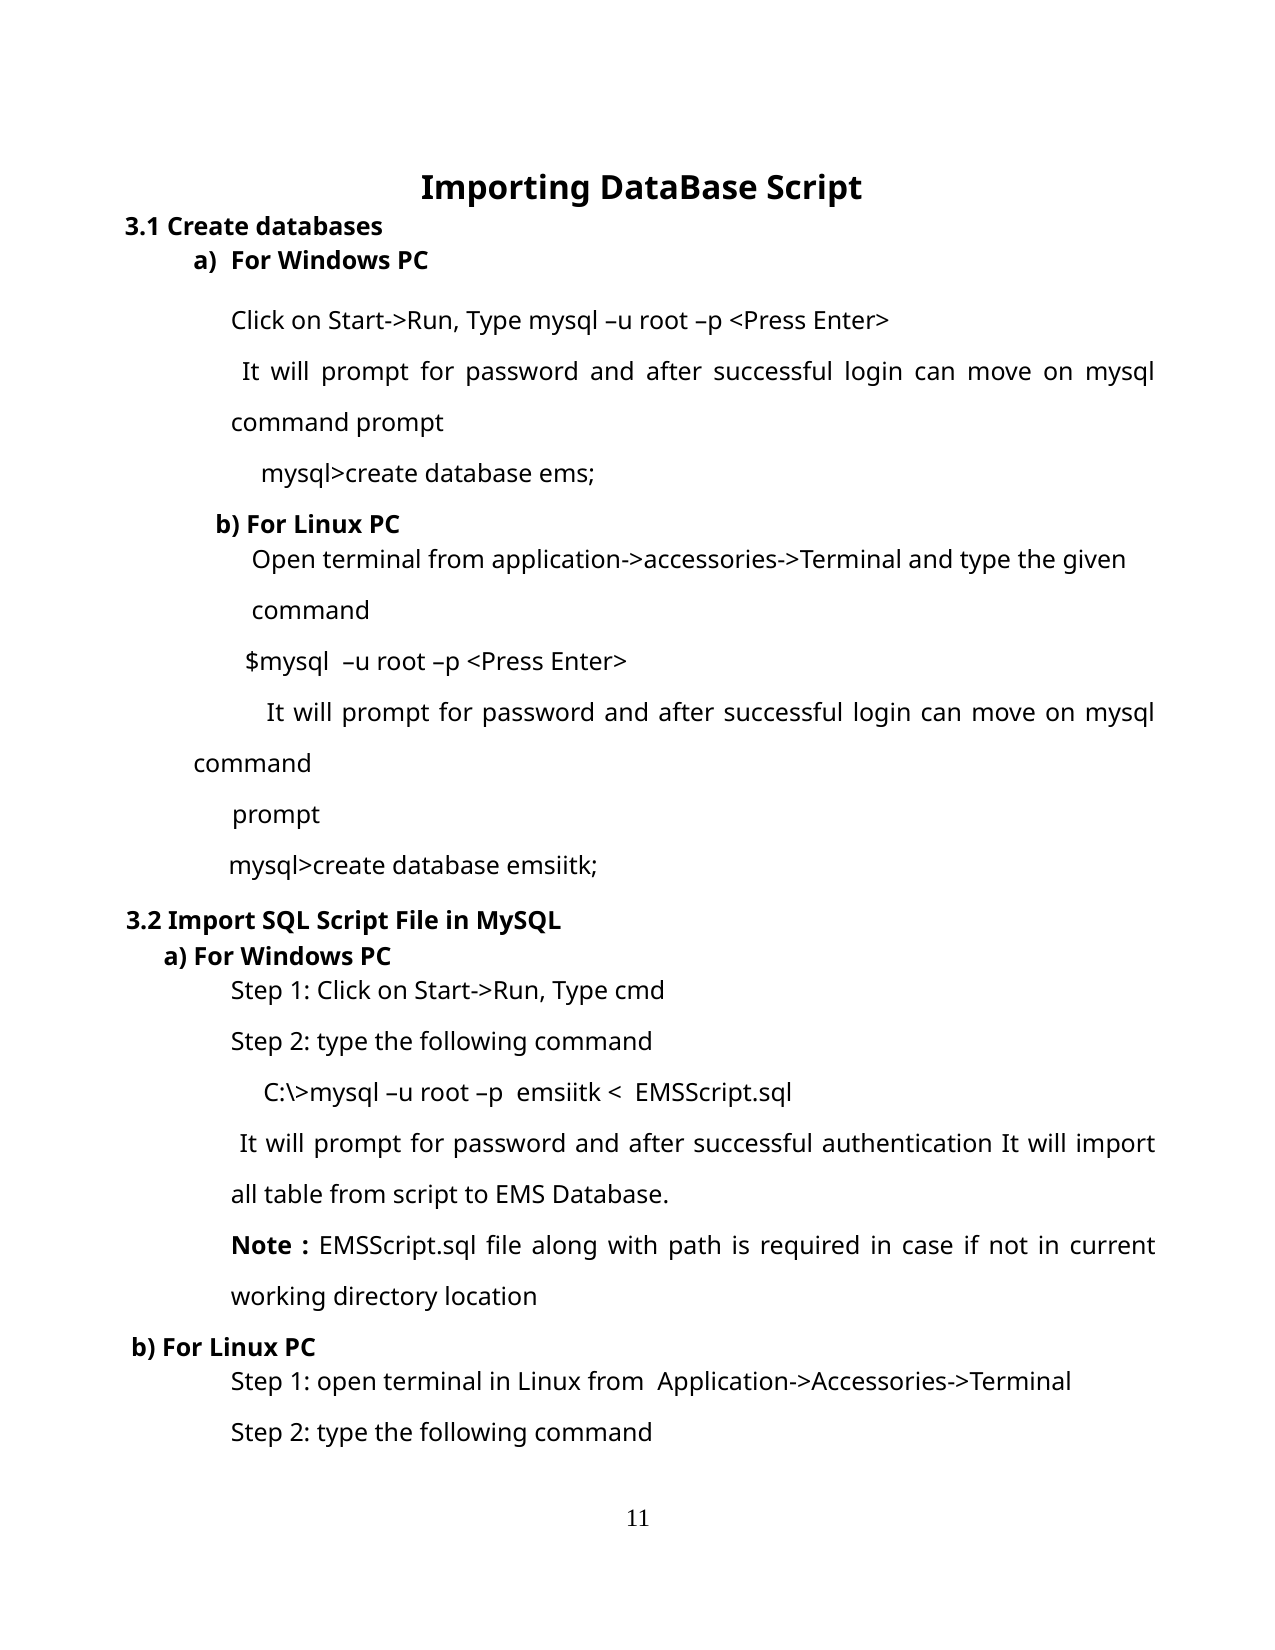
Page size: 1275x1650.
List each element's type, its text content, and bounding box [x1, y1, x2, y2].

text a) For Windows PC [118, 938, 1157, 972]
text Open terminal from application->accessories->Terminal and type the given [193, 541, 1157, 575]
list For Windows PC [193, 243, 1157, 277]
text It will prompt for password and after successful login can move on mysql command prompt [231, 354, 1157, 439]
text Step 2: type the following command [231, 1415, 1157, 1449]
text command [193, 592, 1157, 626]
text Step 1: open terminal in Linux from Application->Accessories->Terminal [231, 1364, 1157, 1398]
text It will prompt for password and after successful login can move on mysql command [193, 694, 1157, 779]
text b) For Linux PC [118, 1329, 1157, 1364]
text Note : EMSScript.sql file along with path is required in case if not in current working directory location [231, 1227, 1157, 1313]
text Step 2: type the following command [231, 1023, 1157, 1057]
text 3.2 Import SQL Script File in MySQL [118, 898, 1157, 938]
text Click on Start->Run, Type mysql –u root –p <Press Enter> [231, 303, 1157, 337]
text prompt [193, 796, 1157, 831]
text C:\>mysql –u root –p emsiitk < EMSScript.sql [231, 1074, 1157, 1108]
text Importing DataBase Script [118, 163, 1157, 209]
text $mysql –u root –p <Press Enter> [193, 643, 1157, 677]
text mysql>create database ems; [118, 456, 1157, 490]
text b) For Linux PC [118, 507, 1157, 541]
text Step 1: Click on Start->Run, Type cmd [231, 972, 1157, 1006]
text It will prompt for password and after successful authentication It will import all table from script to EMS Database. [231, 1125, 1157, 1211]
text mysql>create database emsiitk; [118, 847, 1157, 882]
text 3.1 Create databases [118, 209, 1157, 243]
